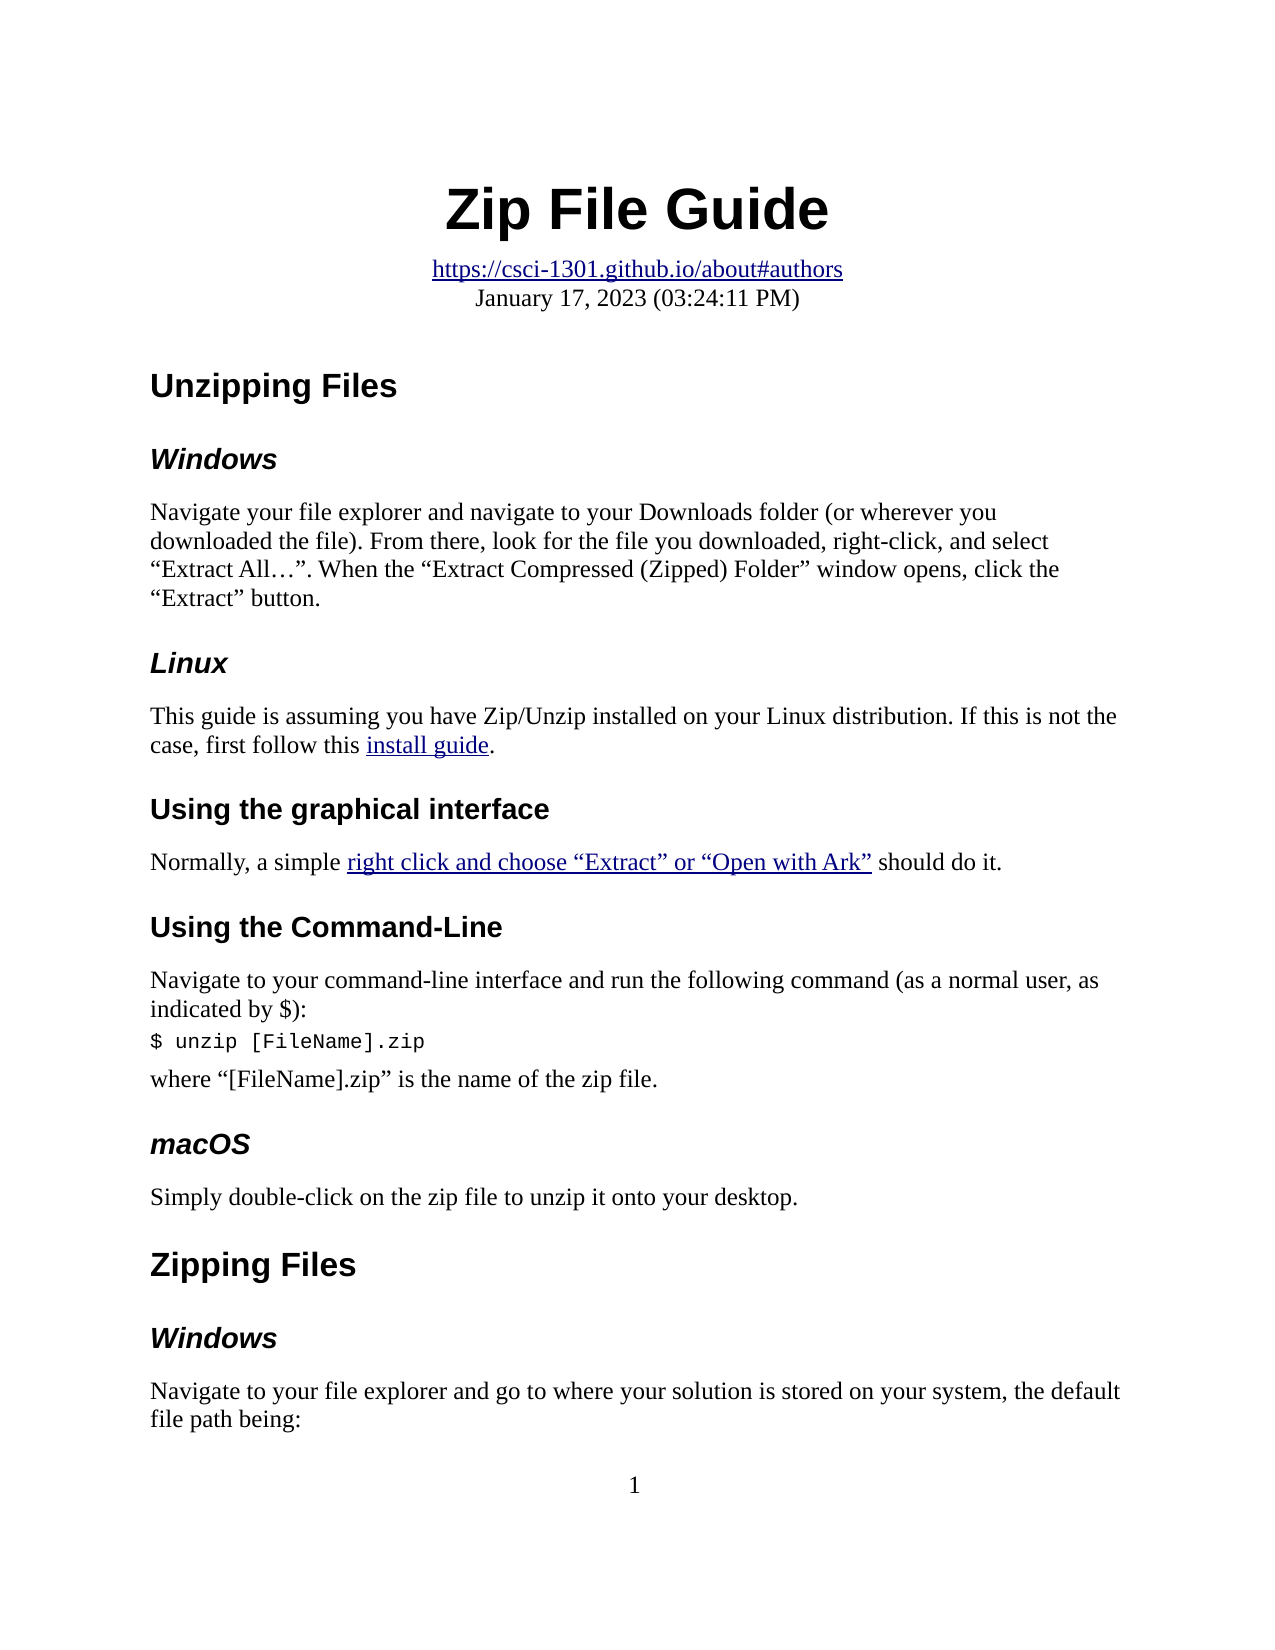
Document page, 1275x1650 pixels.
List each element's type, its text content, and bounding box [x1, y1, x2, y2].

subtitle Windows [150, 442, 1125, 476]
text This guide is assuming you have Zip/Unzip installed on your Linux distribution. If this is not the case, first follow this install guide. [150, 701, 1125, 758]
text Navigate to your command-line interface and run the following command (as a normal user, as indicated by $): [150, 965, 1125, 1023]
subtitle Zipping Files [150, 1244, 1125, 1283]
subtitle Using the Command-Line [150, 910, 1125, 944]
text Navigate to your file explorer and go to where your solution is stored on your system, the default file path being: [150, 1376, 1125, 1433]
text Navigate your file explorer and navigate to your Downloads folder (or wherever you downloaded the file). From there, look for the file you downloaded, right-click, and select “Extract All…”. When the “Extract Compressed (Zipped) Folder” window opens, click the “Extract” button. [150, 497, 1125, 612]
text https://csci-1301.github.io/about#authors [150, 254, 1125, 283]
subtitle Using the graphical interface [150, 792, 1125, 826]
subtitle Windows [150, 1321, 1125, 1354]
text $ unzip [FileName].zip [150, 1032, 1125, 1055]
text January 17, 2023 (03:24:11 PM) [150, 283, 1125, 312]
text Simply double-click on the zip file to unzip it onto your desktop. [150, 1182, 1125, 1211]
title Zip File Guide [150, 175, 1125, 242]
subtitle macOS [150, 1127, 1125, 1160]
subtitle Unzipping Files [150, 366, 1125, 404]
subtitle Linux [150, 646, 1125, 679]
text where “[FileName].zip” is the name of the zip file. [150, 1064, 1125, 1093]
text Normally, a simple right click and choose “Extract” or “Open with Ark” should do it. [150, 847, 1125, 876]
